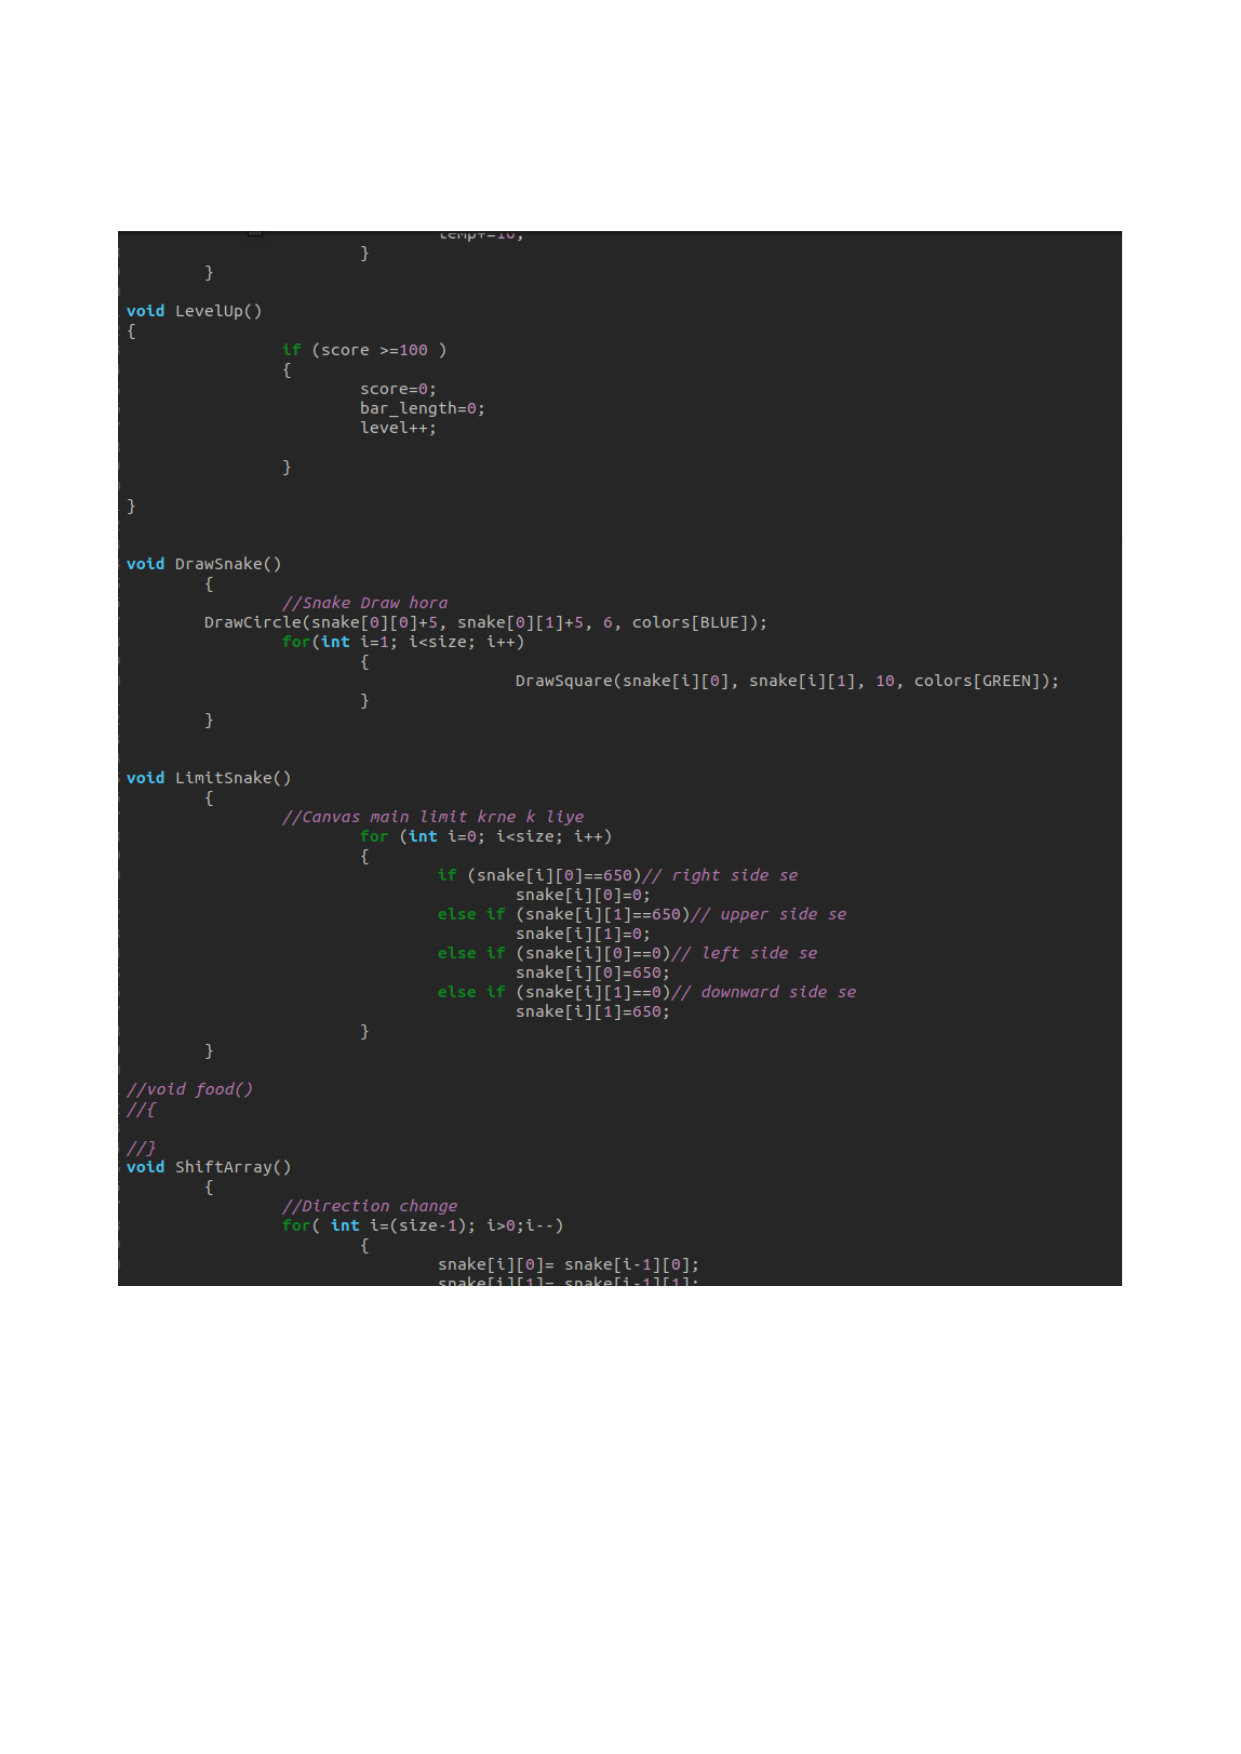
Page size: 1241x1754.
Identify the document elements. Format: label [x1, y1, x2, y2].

picture [118, 231, 1123, 1286]
